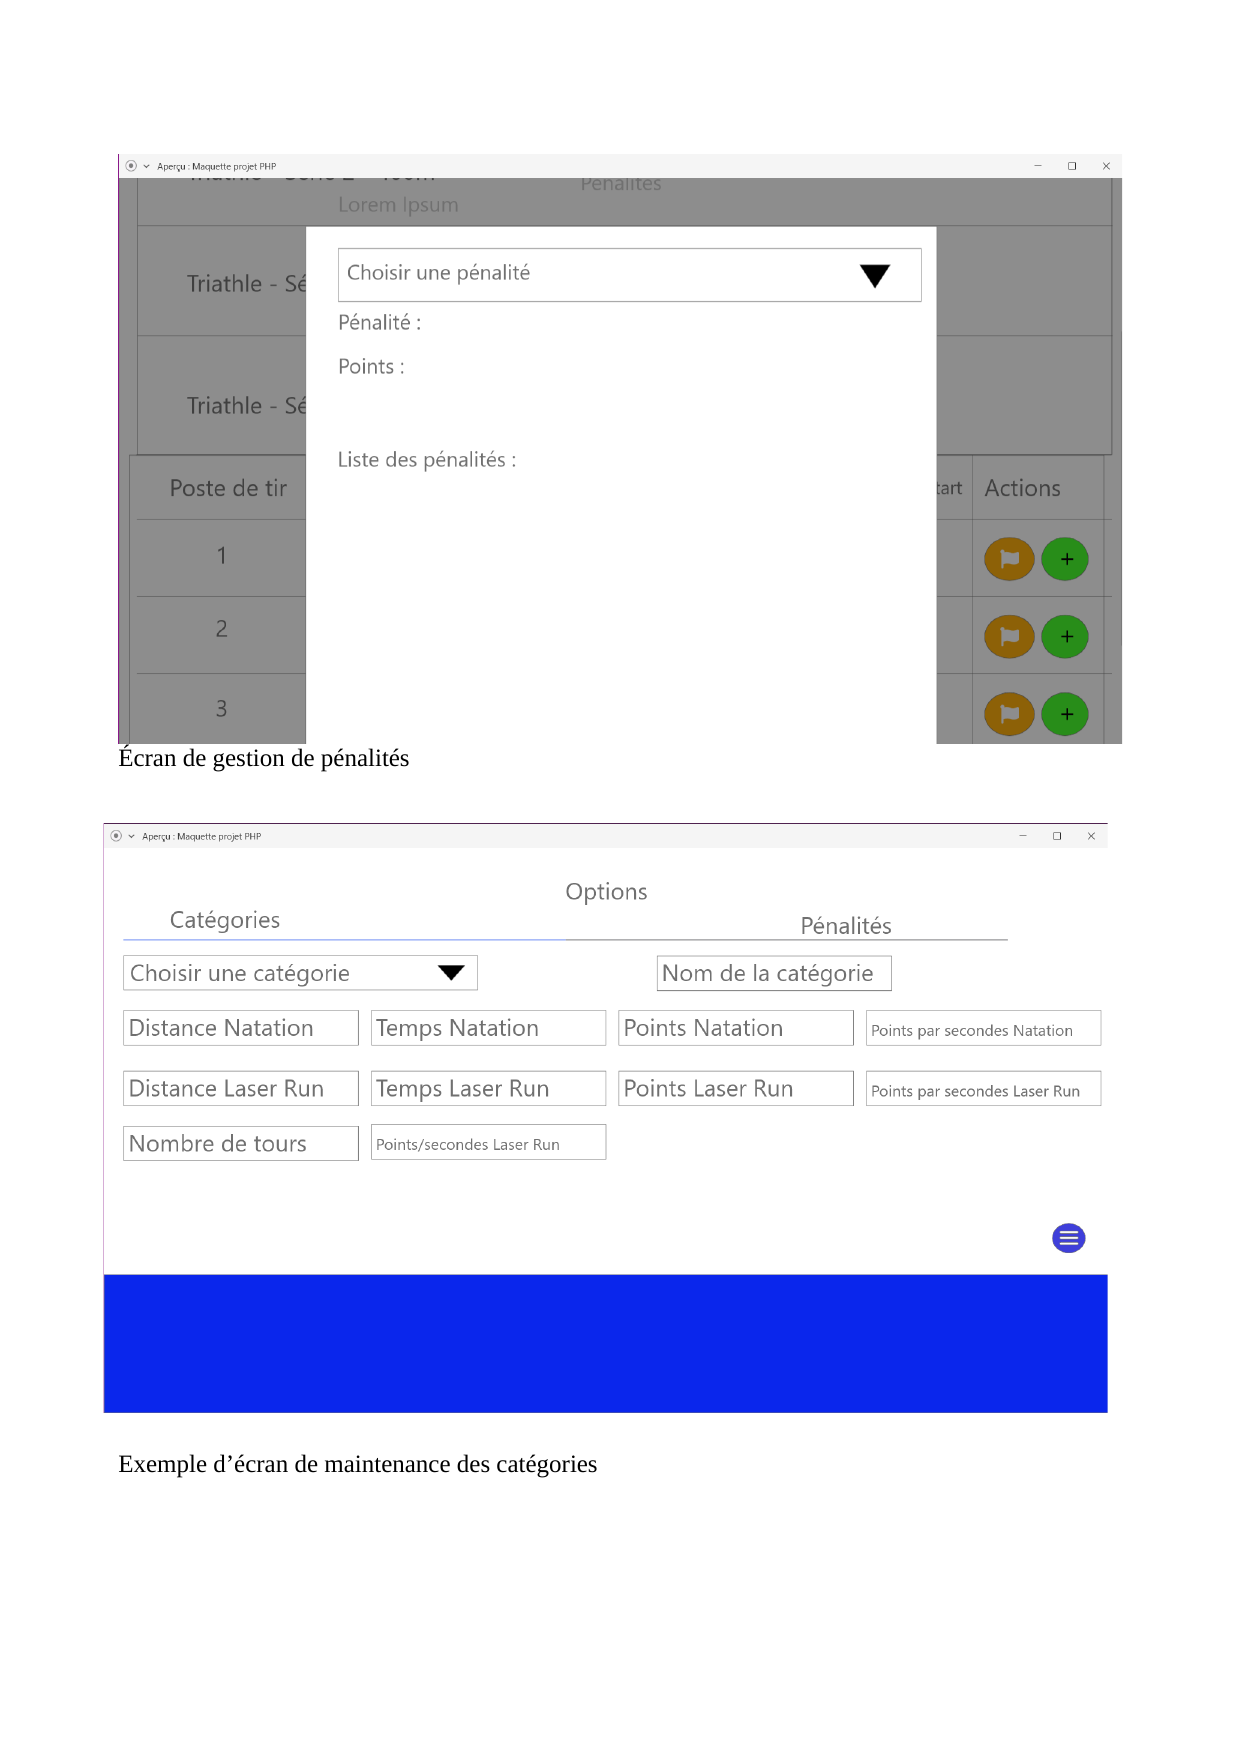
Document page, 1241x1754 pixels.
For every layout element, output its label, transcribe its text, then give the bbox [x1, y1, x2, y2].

text Exemple d’écran de maintenance des catégories [118, 1449, 1122, 1478]
picture [103, 823, 1108, 1413]
text Écran de gestion de pénalités [118, 744, 1122, 772]
picture [118, 154, 1123, 744]
